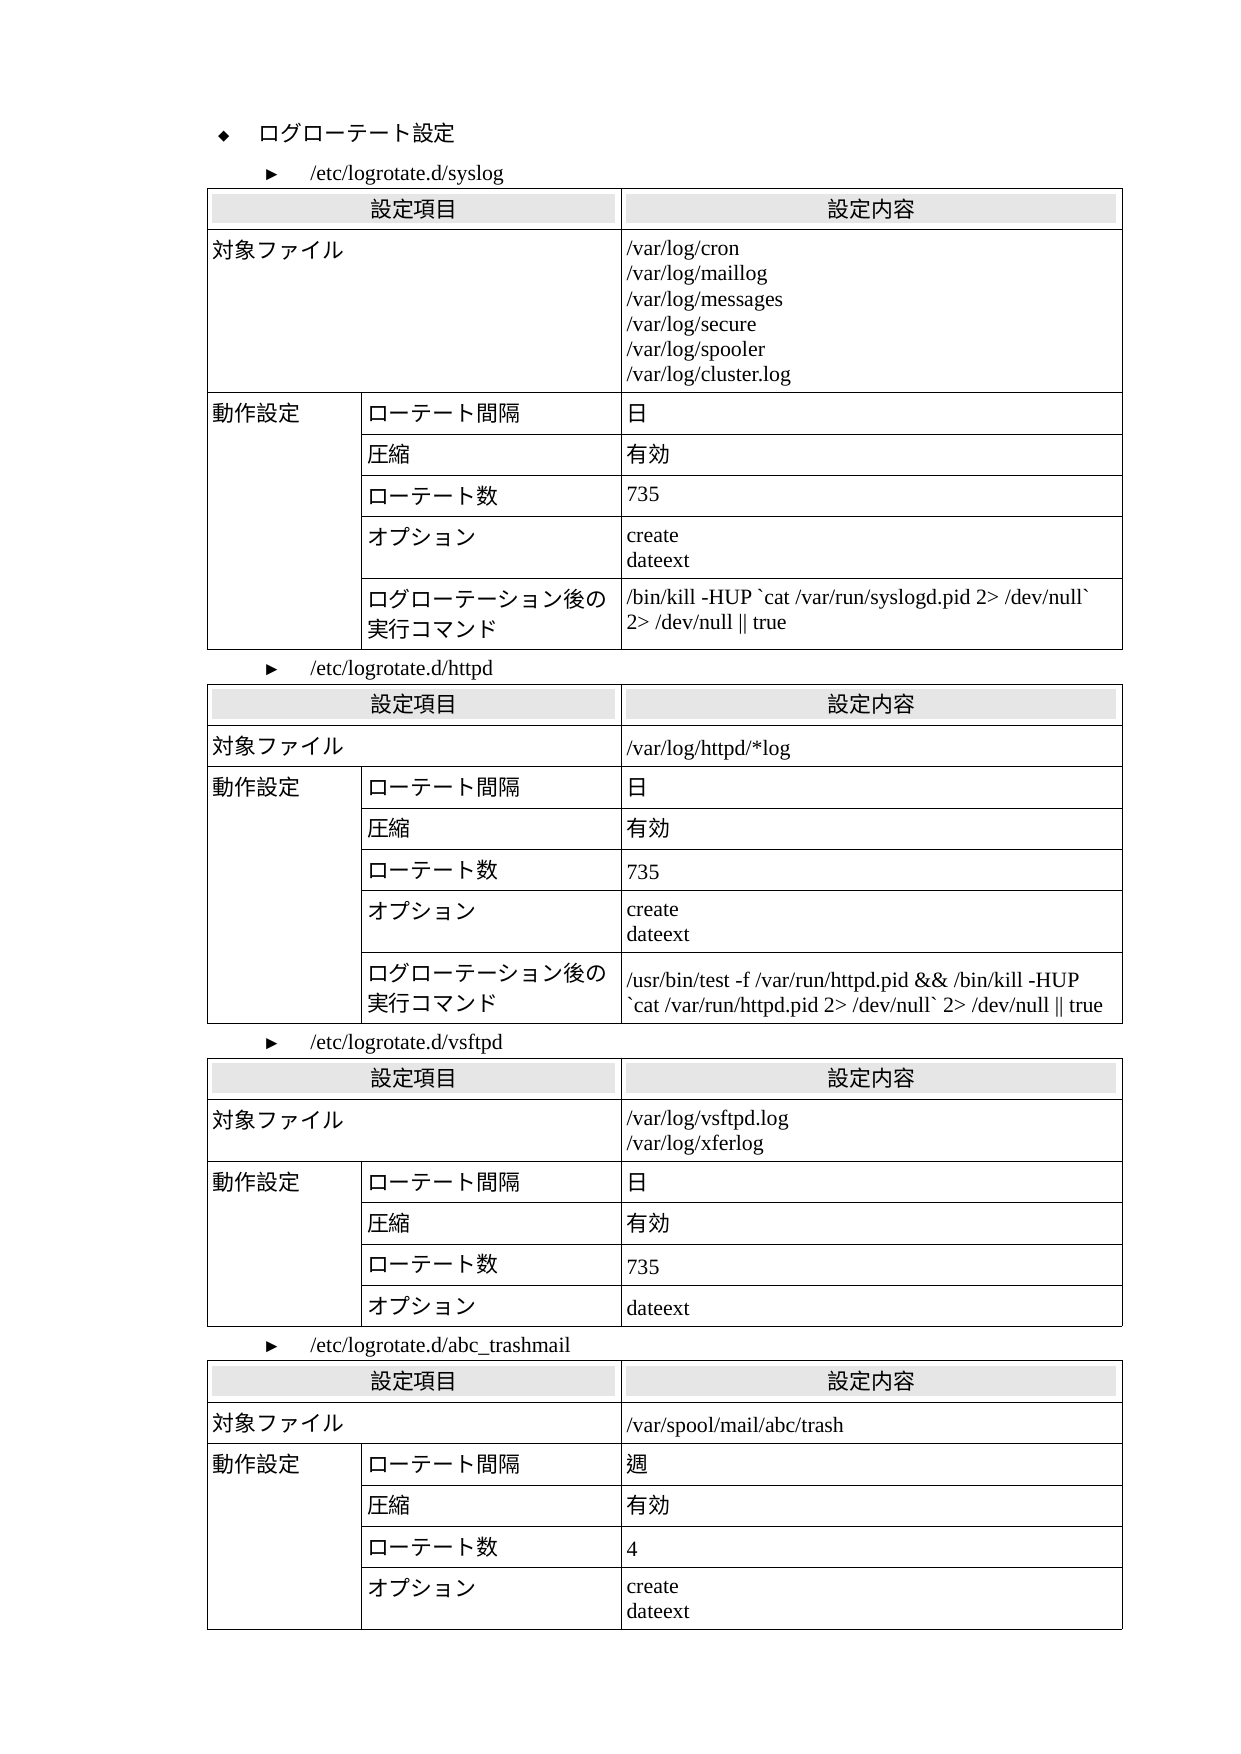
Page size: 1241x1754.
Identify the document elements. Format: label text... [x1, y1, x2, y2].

subtitle ログローテート設定 [218, 118, 1122, 148]
table_cell create dateext [622, 891, 1122, 952]
table_cell 735 [622, 1245, 1122, 1285]
table_header 設定項目 [208, 685, 621, 725]
list /etc/logrotate.d/syslog [262, 160, 1122, 185]
table_header 設定項目 [208, 1059, 621, 1099]
table_cell ローテート数 [362, 1527, 621, 1567]
table_header ローテート間隔 [362, 1444, 621, 1484]
table_header 週 [622, 1444, 1122, 1484]
table_cell オプション [362, 1286, 621, 1326]
table_header ローテート間隔 [362, 393, 621, 433]
table_cell 圧縮 [362, 435, 621, 475]
table_header 設定内容 [622, 1361, 1122, 1402]
table_cell ローテート数 [362, 850, 621, 890]
table_header ローテート間隔 [362, 767, 621, 807]
table_header 設定内容 [622, 189, 1122, 229]
table_cell 圧縮 [362, 1203, 621, 1243]
list /etc/logrotate.d/httpd [262, 655, 1122, 681]
table_cell 有効 [622, 809, 1122, 849]
table_cell 対象ファイル [208, 726, 621, 766]
table_cell ログローテーション後の 実行コマンド [362, 953, 621, 1023]
table_cell /var/log/cron /var/log/maillog /var/log/messages /var/log/secure /var/log/spooler /var/log/cluster.log [622, 230, 1122, 392]
table_cell create dateext [622, 1568, 1122, 1629]
list /etc/logrotate.d/abc_trashmail [262, 1332, 1122, 1357]
table_cell /usr/bin/test -f /var/run/httpd.pid && /bin/kill -HUP `cat /var/run/httpd.pid 2> /dev/null` 2> /dev/null || true [622, 953, 1122, 1023]
table_cell create dateext [622, 517, 1122, 578]
table_cell 735 [622, 850, 1122, 890]
table_cell 動作設定 [208, 393, 361, 649]
table_cell オプション [362, 1568, 621, 1629]
table_cell 対象ファイル [208, 1100, 621, 1161]
table_header 日 [622, 767, 1122, 807]
table_header 設定内容 [622, 1059, 1122, 1099]
table_cell 対象ファイル [208, 1403, 621, 1443]
table_cell /var/log/httpd/*log [622, 726, 1122, 766]
list /etc/logrotate.d/vsftpd [262, 1029, 1122, 1054]
table_cell /bin/kill -HUP `cat /var/run/syslogd.pid 2> /dev/null` 2> /dev/null || true [622, 579, 1122, 649]
table_cell 動作設定 [208, 767, 361, 1023]
table_cell 圧縮 [362, 1486, 621, 1526]
table_cell 有効 [622, 1203, 1122, 1243]
table_cell 圧縮 [362, 809, 621, 849]
table_cell 有効 [622, 435, 1122, 475]
table_cell 対象ファイル [208, 230, 621, 392]
table_header 設定内容 [622, 685, 1122, 725]
table_cell ローテート数 [362, 476, 621, 516]
table_header 日 [622, 393, 1122, 433]
table_cell dateext [622, 1286, 1122, 1326]
table_header 設定項目 [208, 189, 621, 229]
table_header 設定項目 [208, 1361, 621, 1402]
table_cell ログローテーション後の 実行コマンド [362, 579, 621, 649]
table_cell 735 [622, 476, 1122, 516]
table_cell ローテート数 [362, 1245, 621, 1285]
table_cell 4 [622, 1527, 1122, 1567]
table_cell /var/log/vsftpd.log /var/log/xferlog [622, 1100, 1122, 1161]
table_cell 有効 [622, 1486, 1122, 1526]
table_cell 動作設定 [208, 1444, 361, 1629]
table_header 日 [622, 1162, 1122, 1202]
table_cell オプション [362, 891, 621, 952]
table_header ローテート間隔 [362, 1162, 621, 1202]
table_cell /var/spool/mail/abc/trash [622, 1403, 1122, 1443]
table_cell 動作設定 [208, 1162, 361, 1326]
table_cell オプション [362, 517, 621, 578]
